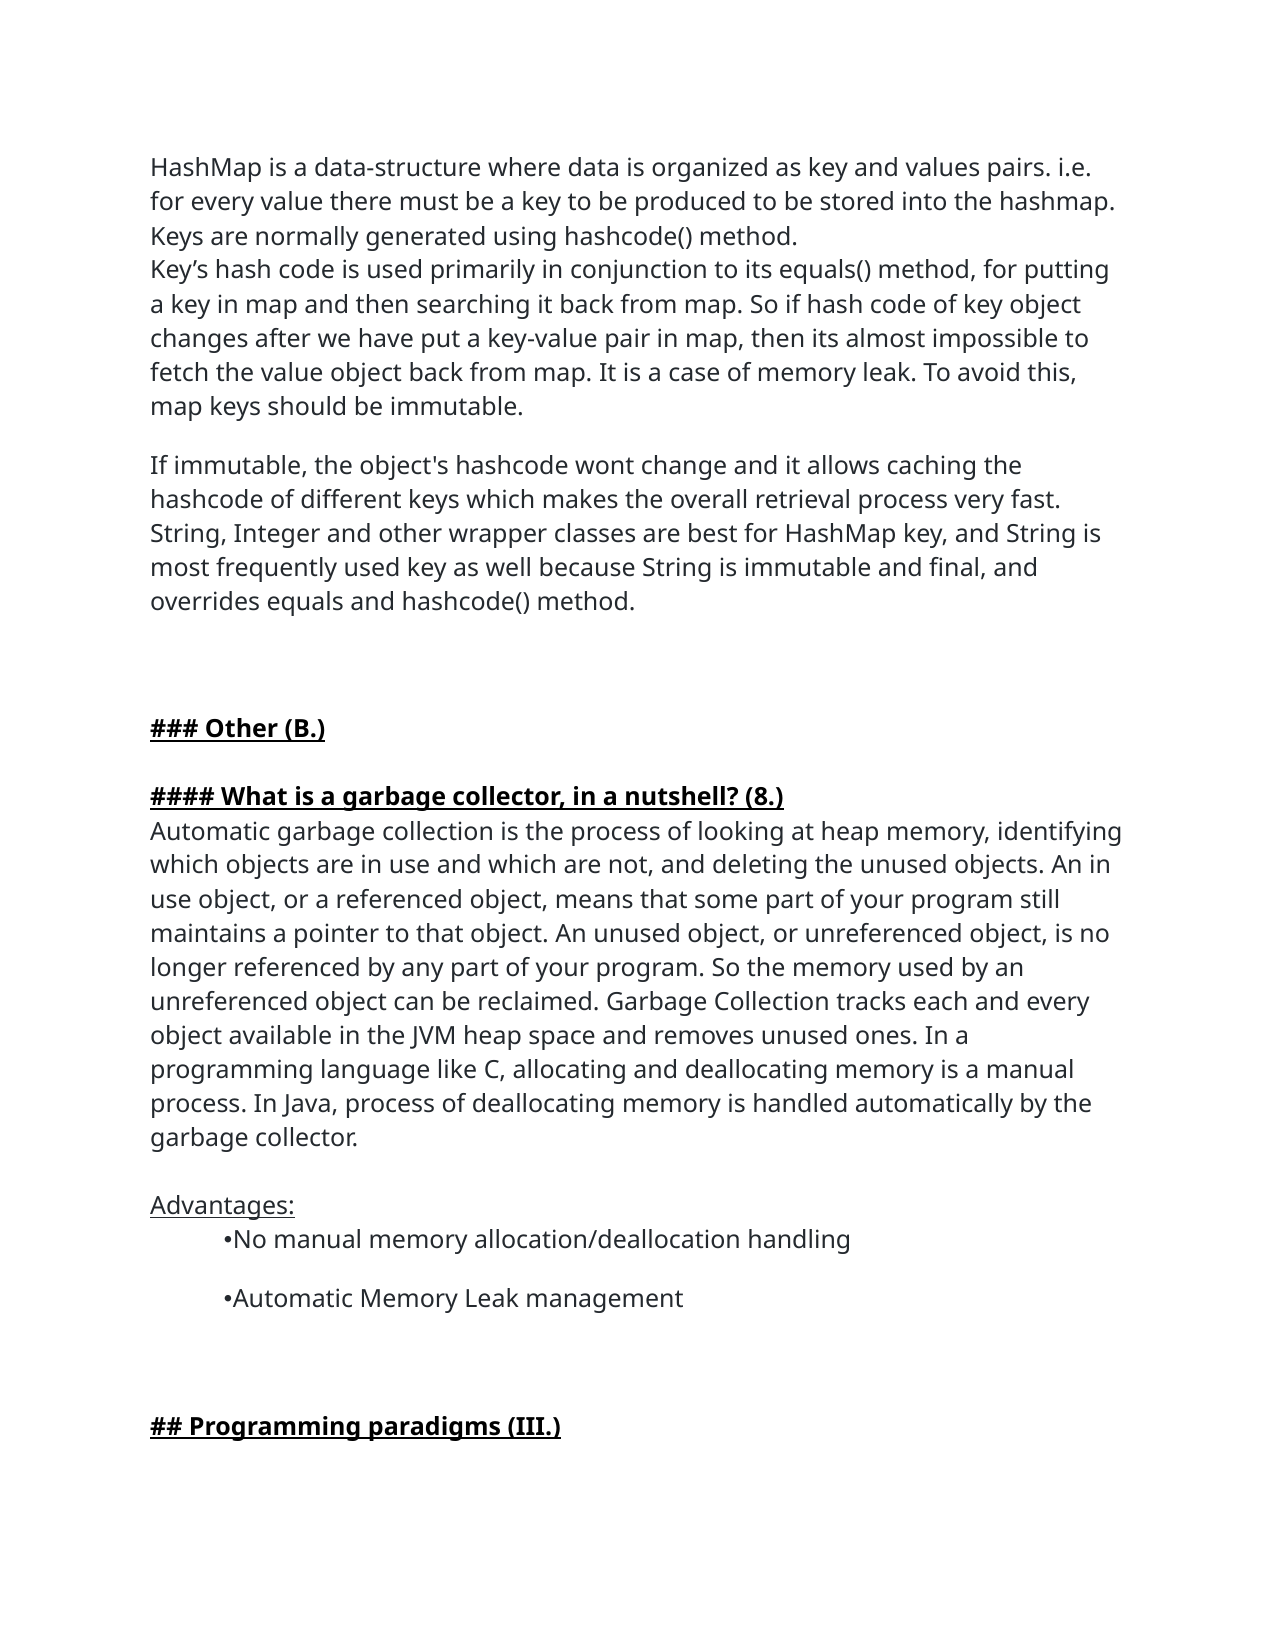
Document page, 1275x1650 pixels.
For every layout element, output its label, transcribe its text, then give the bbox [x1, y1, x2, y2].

text Automatic garbage collection is the process of looking at heap memory, identifying which objects are in use and which are not, and deleting the unused objects. An in use object, or a referenced object, means that some part of your program still maintains a pointer to that object. An unused object, or unreferenced object, is no longer referenced by any part of your program. So the memory used by an unreferenced object can be reclaimed. Garbage Collection tracks each and every object available in the JVM heap space and removes unused ones. In a programming language like C, allocating and deallocating memory is a manual process. In Java, process of deallocating memory is handled automatically by the garbage collector. [150, 813, 1125, 1154]
text #### What is a garbage collector, in a nutshell? (8.) [150, 779, 1125, 813]
text HashMap is a data-structure where data is organized as key and values pairs. i.e. for every value there must be a key to be produced to be stored into the hashmap. Keys are normally generated using hashcode() method. [150, 150, 1125, 252]
text ## Programming paradigms (III.) [150, 1408, 1125, 1442]
list Automatic Memory Leak management [150, 1281, 1125, 1315]
text ### Other (B.) [150, 711, 1125, 745]
text Advantages: [150, 1188, 1125, 1222]
list No manual memory allocation/deallocation handling [150, 1222, 1125, 1256]
text Key’s hash code is used primarily in conjunction to its equals() method, for putting a key in map and then searching it back from map. So if hash code of key object changes after we have put a key-value pair in map, then its almost impossible to fetch the value object back from map. It is a case of memory leak. To avoid this, map keys should be immutable. [150, 252, 1125, 422]
text If immutable, the object's hashcode wont change and it allows caching the hashcode of different keys which makes the overall retrieval process very fast. String, Integer and other wrapper classes are best for HashMap key, and String is most frequently used key as well because String is immutable and final, and overrides equals and hashcode() method. [150, 447, 1125, 618]
